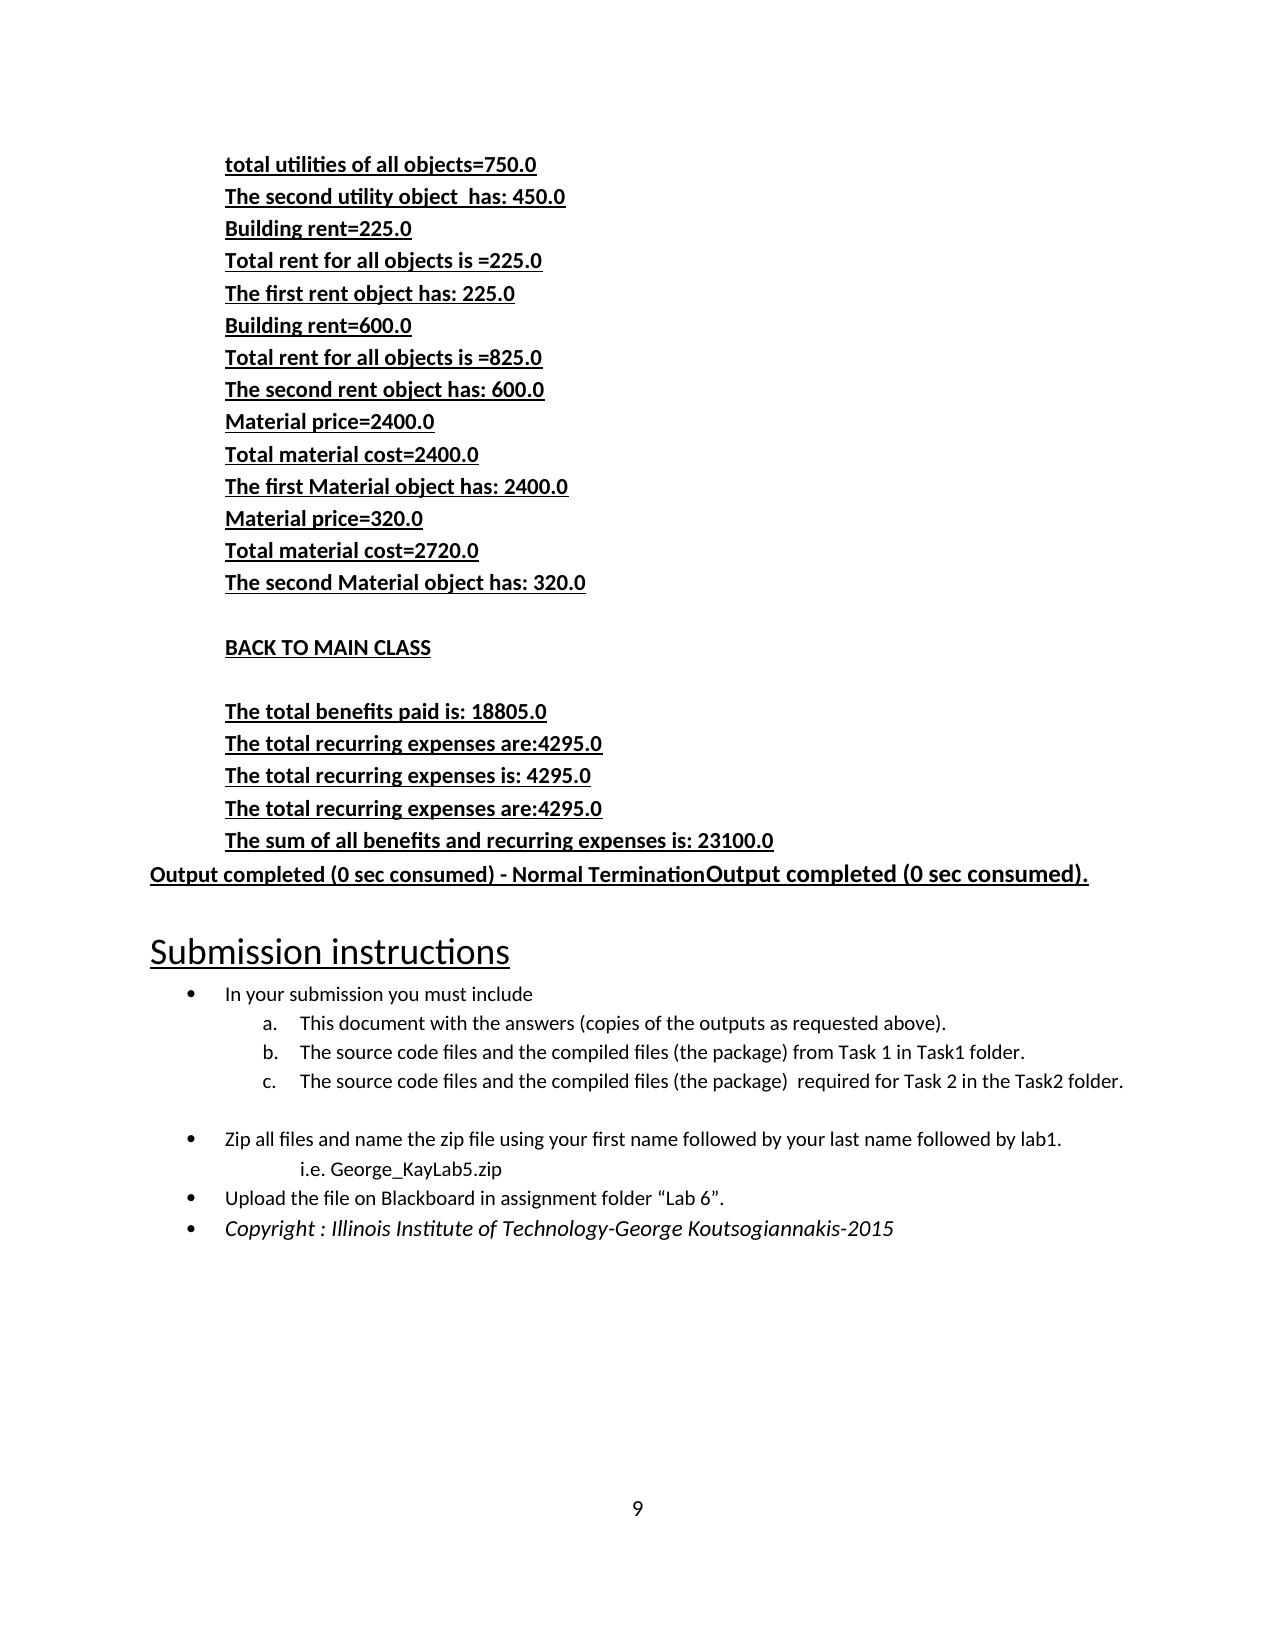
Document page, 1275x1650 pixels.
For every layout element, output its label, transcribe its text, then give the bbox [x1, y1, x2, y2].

list The total benefits paid is: 18805.0 [225, 697, 1125, 725]
list Material price=2400.0 [225, 407, 1125, 436]
list Material price=320.0 [225, 504, 1125, 532]
list Output completed (0 sec consumed) - Normal TerminationOutput completed (0 sec consumed). [150, 858, 1125, 889]
list The second rent object has: 600.0 [225, 375, 1125, 403]
list The total recurring expenses is: 4295.0 [225, 762, 1125, 789]
list The second Material object has: 320.0 [225, 568, 1125, 596]
list Copyright : Illinois Institute of Technology-George Koutsogiannakis-2015 [187, 1214, 1125, 1242]
list Total rent for all objects is =825.0 [225, 343, 1125, 371]
list The source code files and the compiled files (the package) required for Task 2 in the Task2 folder. [262, 1068, 1125, 1094]
list The second utility object has: 450.0 [225, 182, 1125, 210]
list The first Material object has: 2400.0 [225, 472, 1125, 500]
list The source code files and the compiled files (the package) from Task 1 in Task1 folder. [262, 1039, 1125, 1064]
list This document with the answers (copies of the outputs as requested above). [262, 1010, 1125, 1035]
list In your submission you must include [187, 981, 1125, 1006]
list The total recurring expenses are:4295.0 [225, 729, 1125, 757]
list Total material cost=2720.0 [225, 536, 1125, 564]
list The first rent object has: 225.0 [225, 279, 1125, 307]
list Submission instructions [150, 928, 1125, 974]
list total utilities of all objects=750.0 [225, 150, 1125, 178]
list Total material cost=2400.0 [225, 440, 1125, 468]
list Zip all files and name the zip file using your first name followed by your last name followed by lab1. [187, 1127, 1125, 1152]
list Upload the file on Blackboard in assignment folder “Lab 6”. [187, 1185, 1125, 1210]
list Total rent for all objects is =225.0 [225, 247, 1125, 274]
list i.e. George_KayLab5.zip [225, 1156, 1125, 1181]
list Building rent=225.0 [225, 214, 1125, 242]
list The sum of all benefits and recurring expenses is: 23100.0 [225, 826, 1125, 854]
list The total recurring expenses are:4295.0 [225, 794, 1125, 822]
list Building rent=600.0 [225, 311, 1125, 339]
list BACK TO MAIN CLASS [225, 633, 1125, 661]
